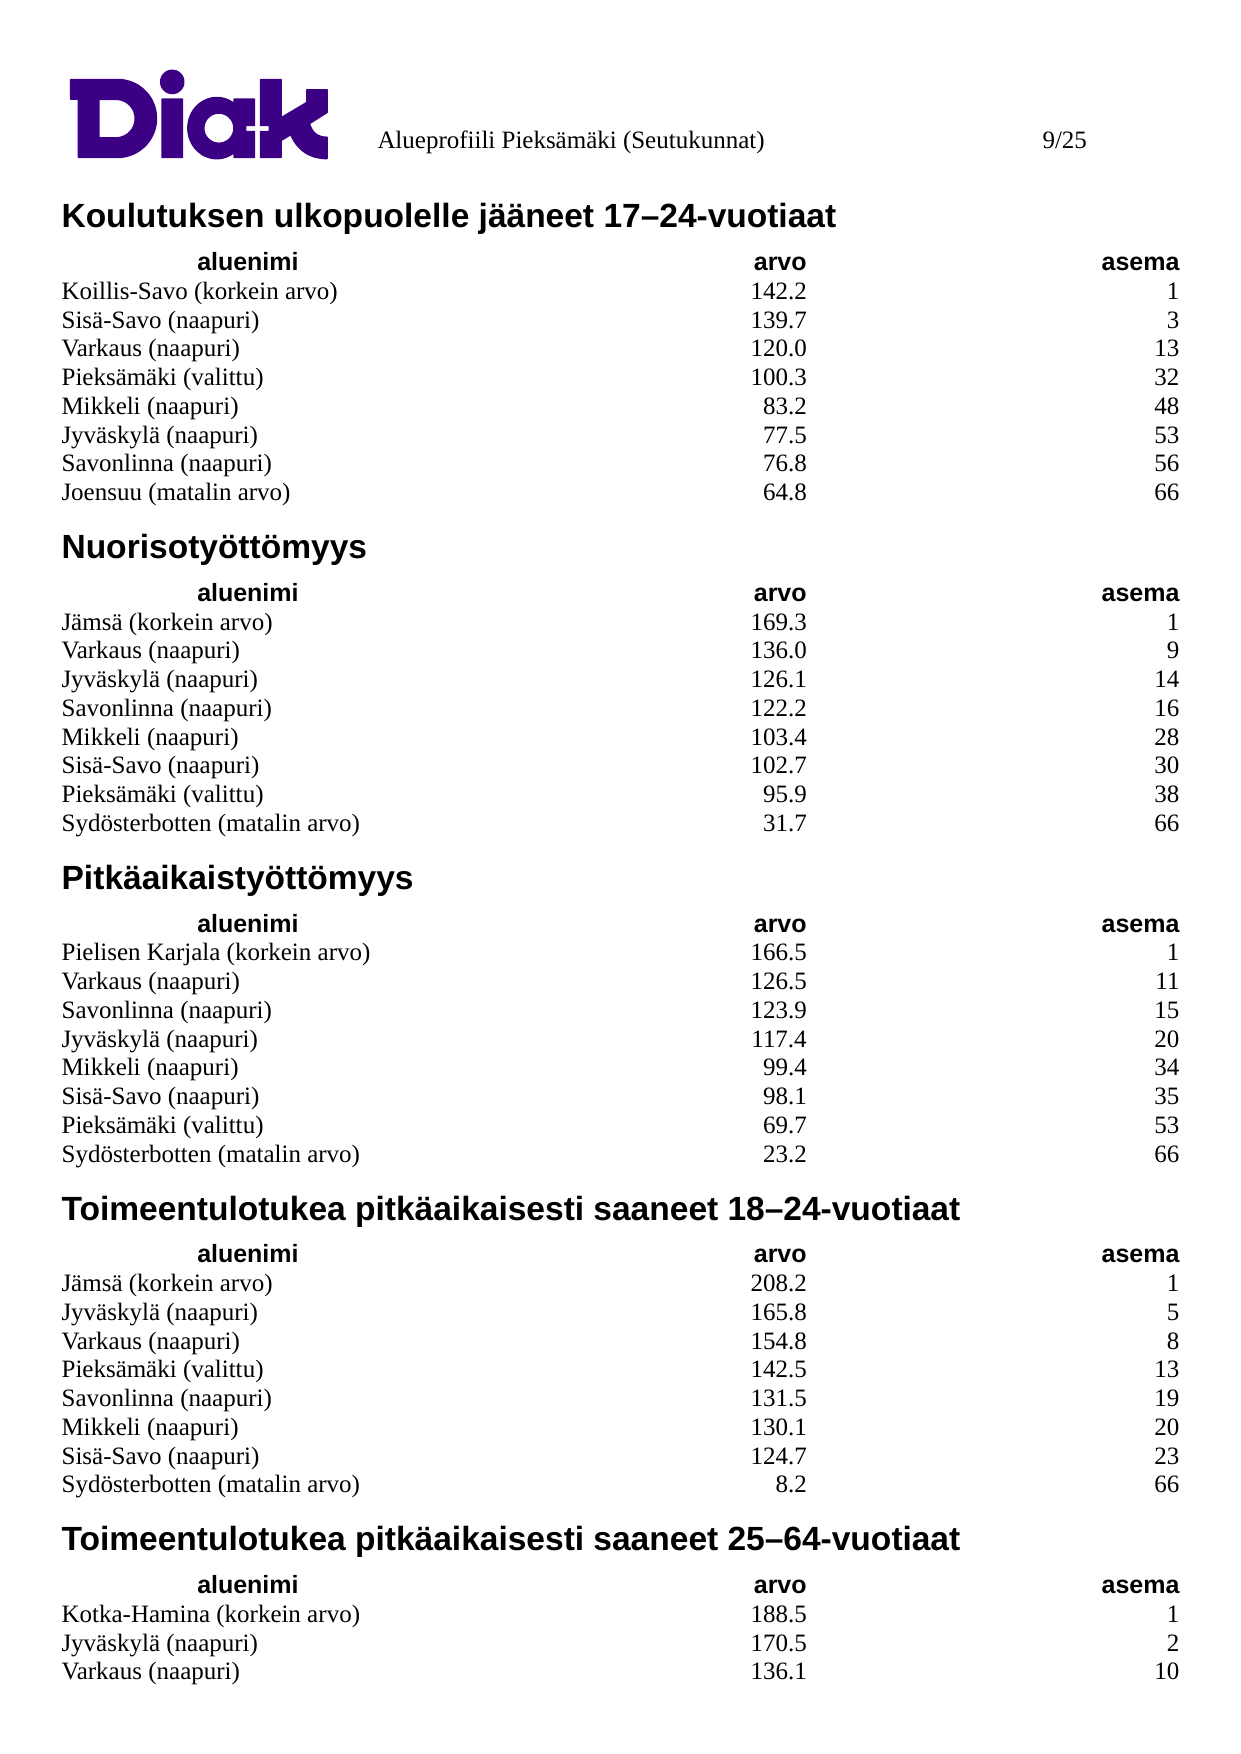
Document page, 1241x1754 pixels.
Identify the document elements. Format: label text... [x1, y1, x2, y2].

table_cell Sydösterbotten (matalin arvo) [61, 1470, 434, 1498]
table_cell 11 [806, 966, 1179, 995]
table_cell 35 [806, 1081, 1179, 1110]
subtitle Pitkäaikaistyöttömyys [61, 858, 1179, 896]
table_cell 130.1 [434, 1412, 806, 1441]
table_cell 1 [806, 276, 1179, 305]
table_cell Pieksämäki (valittu) [61, 779, 434, 808]
table_cell 56 [806, 449, 1179, 477]
table_cell 66 [806, 1470, 1179, 1498]
subtitle Koulutuksen ulkopuolelle jääneet 17–24-vuotiaat [61, 196, 1179, 235]
table_cell 126.5 [434, 966, 806, 995]
table_cell 32 [806, 362, 1179, 391]
table_cell Sisä-Savo (naapuri) [61, 1081, 434, 1110]
table_cell 1 [806, 938, 1179, 966]
table_cell 188.5 [434, 1599, 806, 1628]
table_header asema [806, 247, 1179, 276]
table_cell 169.3 [434, 607, 806, 636]
table_cell Joensuu (matalin arvo) [61, 477, 434, 506]
table_cell 166.5 [434, 938, 806, 966]
table_cell Sisä-Savo (naapuri) [61, 751, 434, 779]
table_cell 117.4 [434, 1024, 806, 1052]
table_cell 142.2 [434, 276, 806, 305]
table_cell Mikkeli (naapuri) [61, 1412, 434, 1441]
table_cell 95.9 [434, 779, 806, 808]
table_cell 1 [806, 1268, 1179, 1297]
table_header arvo [434, 909, 806, 937]
table_cell Sisä-Savo (naapuri) [61, 305, 434, 333]
table_cell 23 [806, 1441, 1179, 1469]
table_cell 9 [806, 636, 1179, 664]
table_cell 126.1 [434, 664, 806, 693]
table_cell 31.7 [434, 808, 806, 837]
table_header aluenimi [61, 909, 434, 937]
table_cell 170.5 [434, 1628, 806, 1656]
table_cell 83.2 [434, 391, 806, 420]
table_cell 66 [806, 1139, 1179, 1167]
table_cell 2 [806, 1628, 1179, 1656]
table_cell 136.1 [434, 1656, 806, 1685]
table_header asema [806, 909, 1179, 937]
table_header arvo [434, 1570, 806, 1599]
table_cell 1 [806, 1599, 1179, 1628]
subtitle Nuorisotyöttömyys [61, 527, 1179, 566]
table_cell 13 [806, 1355, 1179, 1383]
table_cell Sisä-Savo (naapuri) [61, 1441, 434, 1469]
table_cell Pieksämäki (valittu) [61, 1110, 434, 1139]
table_cell 30 [806, 751, 1179, 779]
table_header aluenimi [61, 1240, 434, 1268]
table_cell Sydösterbotten (matalin arvo) [61, 1139, 434, 1167]
table_cell 20 [806, 1024, 1179, 1052]
table_cell Savonlinna (naapuri) [61, 1383, 434, 1412]
table_cell Pieksämäki (valittu) [61, 1355, 434, 1383]
table_cell 19 [806, 1383, 1179, 1412]
table_cell Mikkeli (naapuri) [61, 391, 434, 420]
table_cell Savonlinna (naapuri) [61, 693, 434, 722]
table_cell 1 [806, 607, 1179, 636]
table_header asema [806, 578, 1179, 607]
table_cell 14 [806, 664, 1179, 693]
subtitle Toimeentulotukea pitkäaikaisesti saaneet 18–24-vuotiaat [61, 1188, 1179, 1227]
table_cell Jämsä (korkein arvo) [61, 1268, 434, 1297]
table_cell 23.2 [434, 1139, 806, 1167]
table_header arvo [434, 1240, 806, 1268]
table_cell 66 [806, 477, 1179, 506]
table_cell Pielisen Karjala (korkein arvo) [61, 938, 434, 966]
table_cell Varkaus (naapuri) [61, 1326, 434, 1354]
table_cell Mikkeli (naapuri) [61, 722, 434, 751]
table_cell 122.2 [434, 693, 806, 722]
table_cell 100.3 [434, 362, 806, 391]
table_cell 165.8 [434, 1297, 806, 1326]
table_cell 123.9 [434, 995, 806, 1024]
table_cell Varkaus (naapuri) [61, 966, 434, 995]
table_cell Jyväskylä (naapuri) [61, 1297, 434, 1326]
table_cell 64.8 [434, 477, 806, 506]
table_cell 3 [806, 305, 1179, 333]
table_cell 38 [806, 779, 1179, 808]
table_cell 103.4 [434, 722, 806, 751]
table_cell 48 [806, 391, 1179, 420]
table_header aluenimi [61, 247, 434, 276]
table_cell 16 [806, 693, 1179, 722]
table_cell 98.1 [434, 1081, 806, 1110]
table_cell 131.5 [434, 1383, 806, 1412]
table_cell 139.7 [434, 305, 806, 333]
table_cell 8 [806, 1326, 1179, 1354]
table_cell 142.5 [434, 1355, 806, 1383]
table_cell Jyväskylä (naapuri) [61, 664, 434, 693]
table_cell Savonlinna (naapuri) [61, 995, 434, 1024]
table_cell 66 [806, 808, 1179, 837]
table_cell 10 [806, 1656, 1179, 1685]
table_cell 5 [806, 1297, 1179, 1326]
table_cell Kotka-Hamina (korkein arvo) [61, 1599, 434, 1628]
table_cell 76.8 [434, 449, 806, 477]
table_cell Jyväskylä (naapuri) [61, 1024, 434, 1052]
table_cell Koillis-Savo (korkein arvo) [61, 276, 434, 305]
table_header aluenimi [61, 578, 434, 607]
table_header asema [806, 1570, 1179, 1599]
table_cell 208.2 [434, 1268, 806, 1297]
table_header aluenimi [61, 1570, 434, 1599]
table_cell 13 [806, 334, 1179, 362]
table_cell 102.7 [434, 751, 806, 779]
table_cell Jyväskylä (naapuri) [61, 1628, 434, 1656]
subtitle Toimeentulotukea pitkäaikaisesti saaneet 25–64-vuotiaat [61, 1519, 1179, 1558]
table_header arvo [434, 247, 806, 276]
table_cell Jämsä (korkein arvo) [61, 607, 434, 636]
table_cell Sydösterbotten (matalin arvo) [61, 808, 434, 837]
table_cell Varkaus (naapuri) [61, 334, 434, 362]
table_cell 124.7 [434, 1441, 806, 1469]
table_cell 77.5 [434, 420, 806, 448]
table_cell Jyväskylä (naapuri) [61, 420, 434, 448]
table_cell 99.4 [434, 1053, 806, 1081]
table_cell 8.2 [434, 1470, 806, 1498]
table_cell 120.0 [434, 334, 806, 362]
table_cell Varkaus (naapuri) [61, 636, 434, 664]
table_cell 69.7 [434, 1110, 806, 1139]
table_cell 53 [806, 420, 1179, 448]
table_cell Mikkeli (naapuri) [61, 1053, 434, 1081]
table_cell Varkaus (naapuri) [61, 1656, 434, 1685]
table_cell Pieksämäki (valittu) [61, 362, 434, 391]
table_header asema [806, 1240, 1179, 1268]
table_header arvo [434, 578, 806, 607]
table_cell 15 [806, 995, 1179, 1024]
table_cell 154.8 [434, 1326, 806, 1354]
table_cell 34 [806, 1053, 1179, 1081]
table_cell 28 [806, 722, 1179, 751]
table_cell 20 [806, 1412, 1179, 1441]
table_cell 136.0 [434, 636, 806, 664]
table_cell 53 [806, 1110, 1179, 1139]
table_cell Savonlinna (naapuri) [61, 449, 434, 477]
